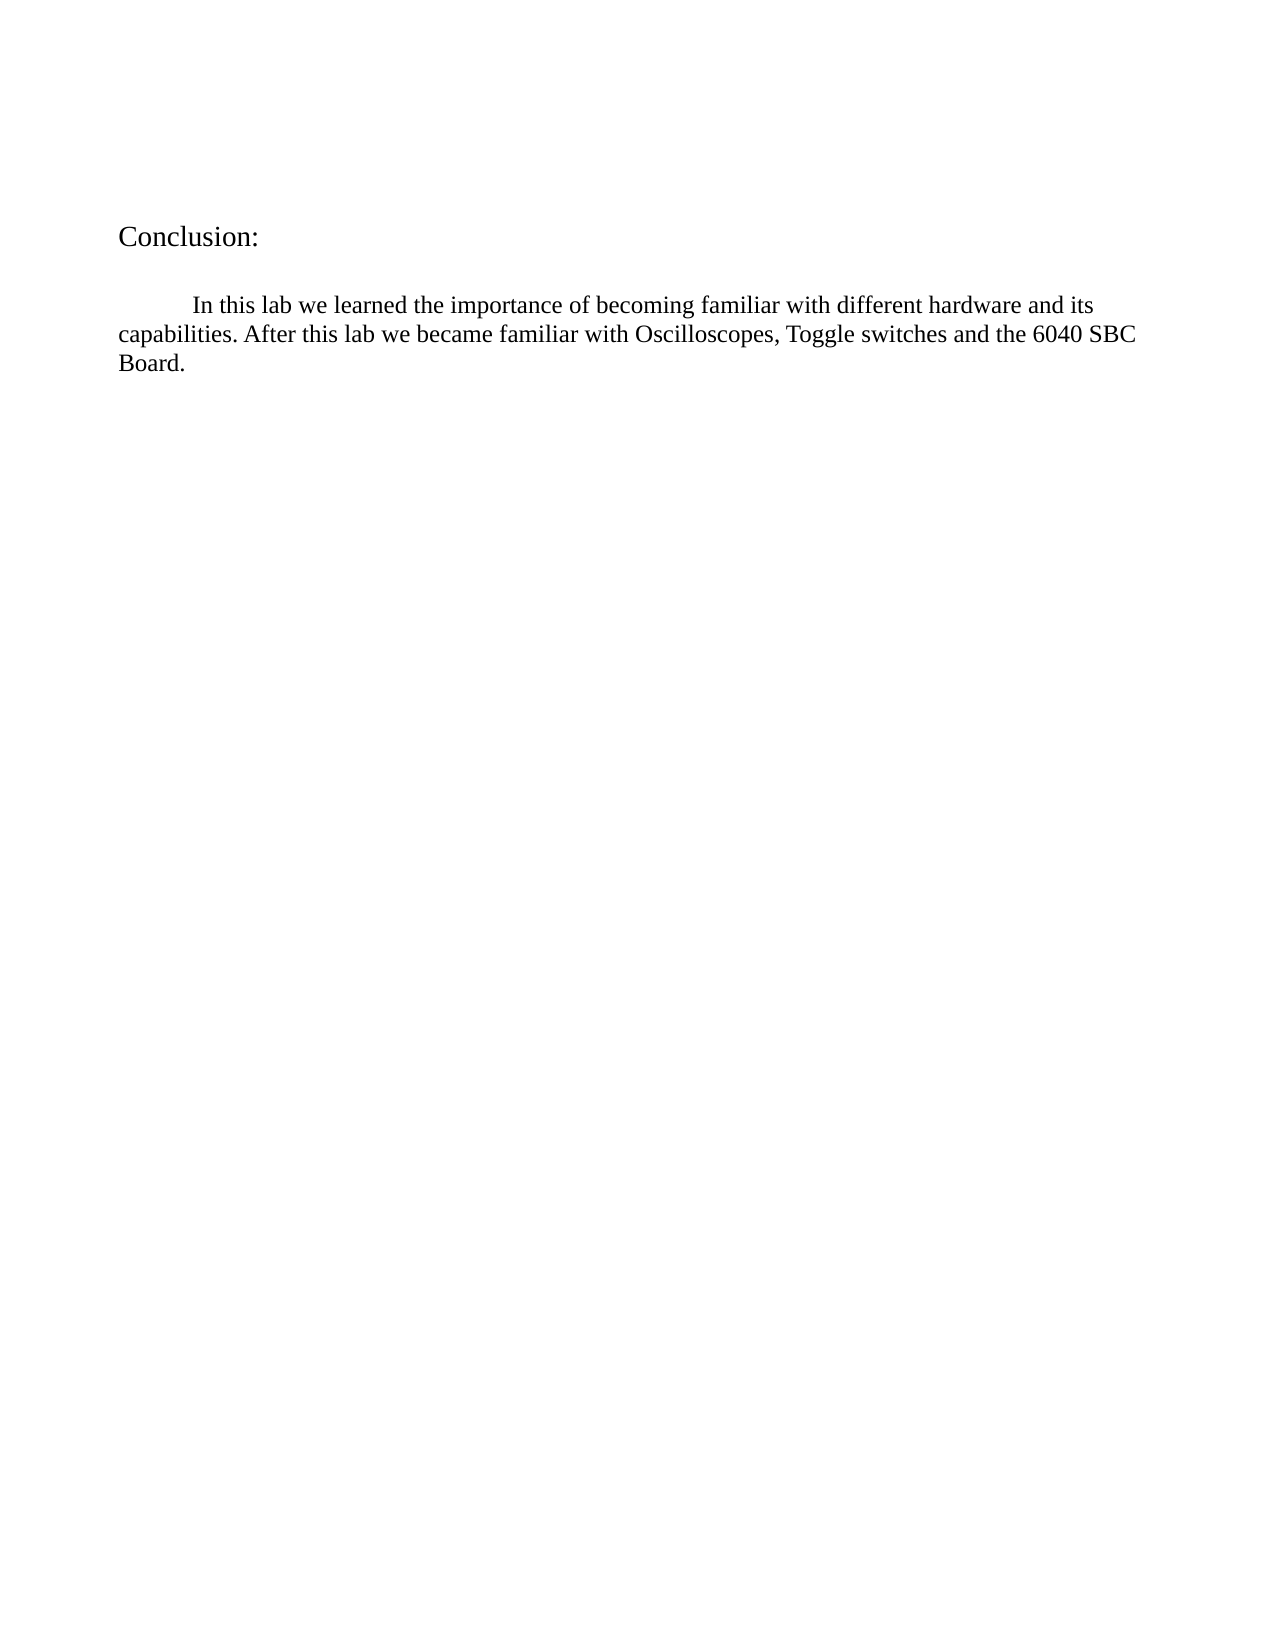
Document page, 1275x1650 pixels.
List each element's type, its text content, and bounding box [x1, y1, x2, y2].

text In this lab we learned the importance of becoming familiar with different hardware and its capabilities. After this lab we became familiar with Oscilloscopes, Toggle switches and the 6040 SBC Board. [118, 286, 1157, 377]
text Conclusion: [118, 219, 1157, 252]
